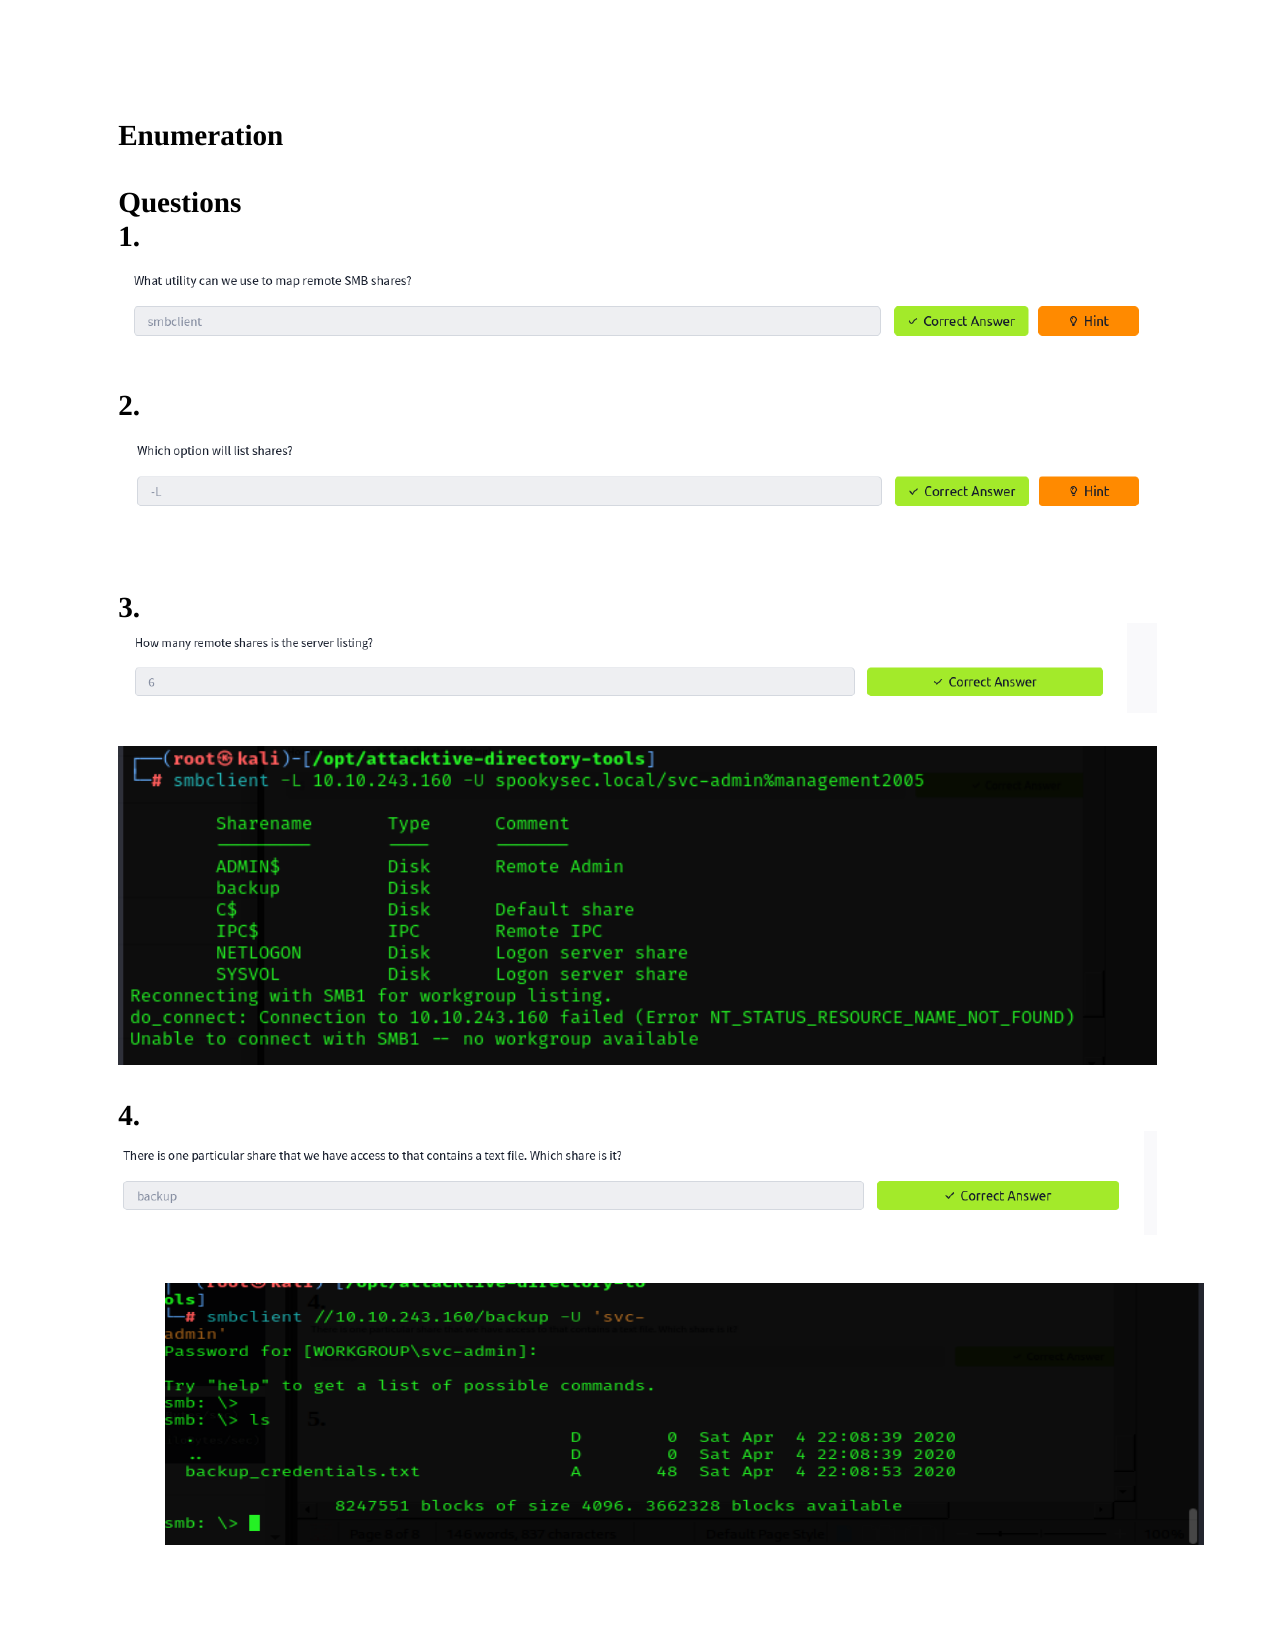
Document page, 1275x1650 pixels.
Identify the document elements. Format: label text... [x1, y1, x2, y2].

text 3. [118, 590, 1157, 623]
text 4. [118, 1098, 1157, 1131]
text Questions [118, 185, 1157, 219]
picture [118, 252, 1157, 355]
picture [165, 1283, 1204, 1545]
text 1. [118, 219, 1157, 252]
picture [118, 1131, 1157, 1235]
text Enumeration [118, 118, 1157, 152]
text 2. [118, 388, 1157, 422]
picture [118, 746, 1157, 1065]
picture [118, 422, 1157, 523]
picture [118, 623, 1157, 713]
